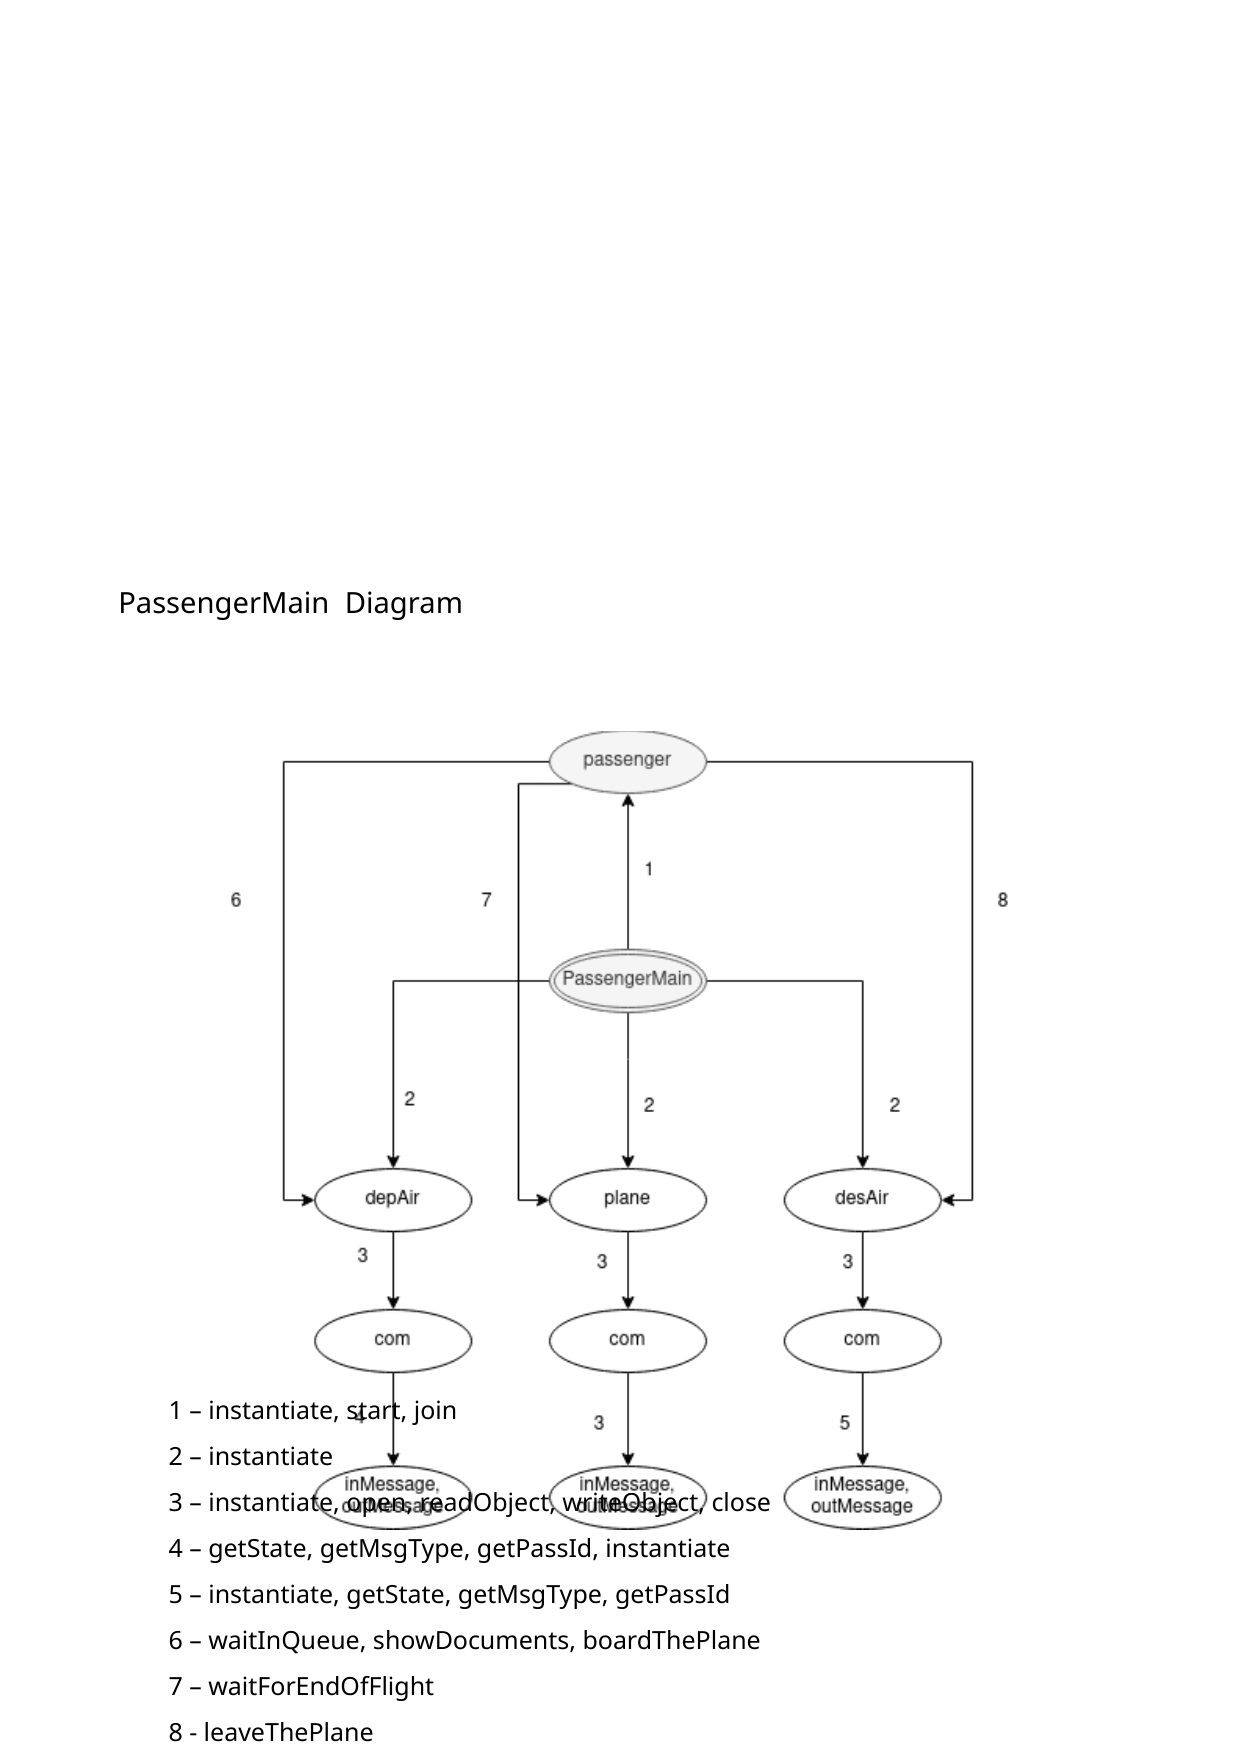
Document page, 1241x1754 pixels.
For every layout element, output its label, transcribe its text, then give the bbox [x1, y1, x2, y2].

text PassengerMain ­ Diagram [118, 582, 1122, 622]
picture [205, 731, 1035, 1530]
